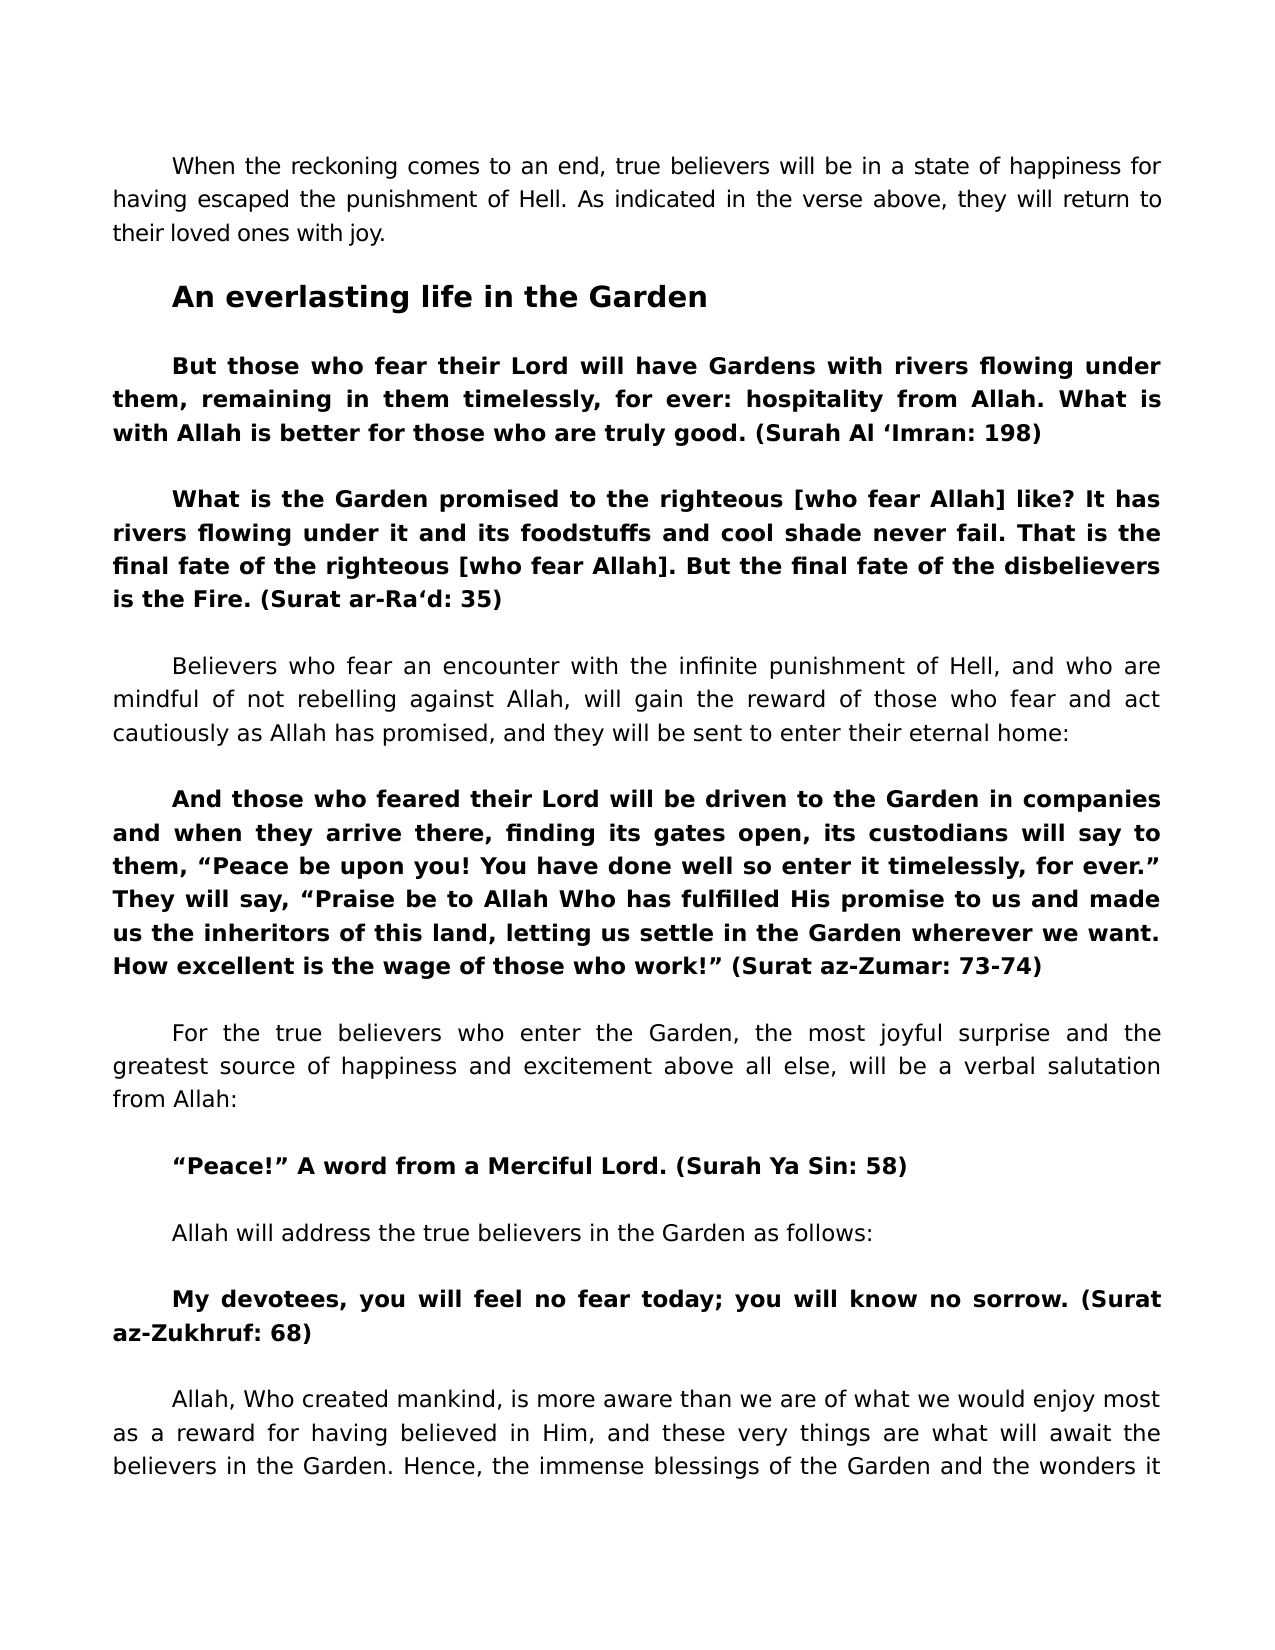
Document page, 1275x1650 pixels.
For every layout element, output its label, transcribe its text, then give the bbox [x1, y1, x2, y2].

text “Peace!” A word from a Merciful Lord. (Surah Ya Sin: 58) [112, 1148, 1162, 1181]
text What is the Garden promised to the righteous [who fear Allah] like? It has rivers flowing under it and its foodstuffs and cool shade never fail. That is the final fate of the righteous [who fear Allah]. But the final fate of the disbelievers is the Fire. (Surat ar-Ra‘d: 35) [112, 481, 1162, 614]
text Allah will address the true believers in the Garden as follows: [112, 1214, 1162, 1248]
text Allah, Who created mankind, is more aware than we are of what we would enjoy most as a reward for having believed in Him, and these very things are what will await the believers in the Garden. Hence, the immense blessings of the Garden and the wonders it [112, 1381, 1162, 1481]
text When the reckoning comes to an end, true believers will be in a state of happiness for having escaped the punishment of Hell. As indicated in the verse above, they will return to their loved ones with joy. [112, 148, 1162, 248]
text An everlasting life in the Garden [112, 281, 1162, 314]
text And those who feared their Lord will be driven to the Garden in companies and when they arrive there, finding its gates open, its custodians will say to them, “Peace be upon you! You have done well so enter it timelessly, for ever.” They will say, “Praise be to Allah Who has fulfilled His promise to us and made us the inheritors of this land, letting us settle in the Garden wherever we want. How excellent is the wage of those who work!” (Surat az-Zumar: 73-74) [112, 781, 1162, 981]
text For the true believers who enter the Garden, the most joyful surprise and the greatest source of happiness and excitement above all else, will be a verbal salutation from Allah: [112, 1014, 1162, 1114]
text But those who fear their Lord will have Gardens with rivers flowing under them, remaining in them timelessly, for ever: hospitality from Allah. What is with Allah is better for those who are truly good. (Surah Al ‘Imran: 198) [112, 348, 1162, 448]
text Believers who fear an encounter with the infinite punishment of Hell, and who are mindful of not rebelling against Allah, will gain the reward of those who fear and act cautiously as Allah has promised, and they will be sent to enter their eternal home: [112, 648, 1162, 748]
text My devotees, you will feel no fear today; you will know no sorrow. (Surat az-Zukhruf: 68) [112, 1281, 1162, 1348]
